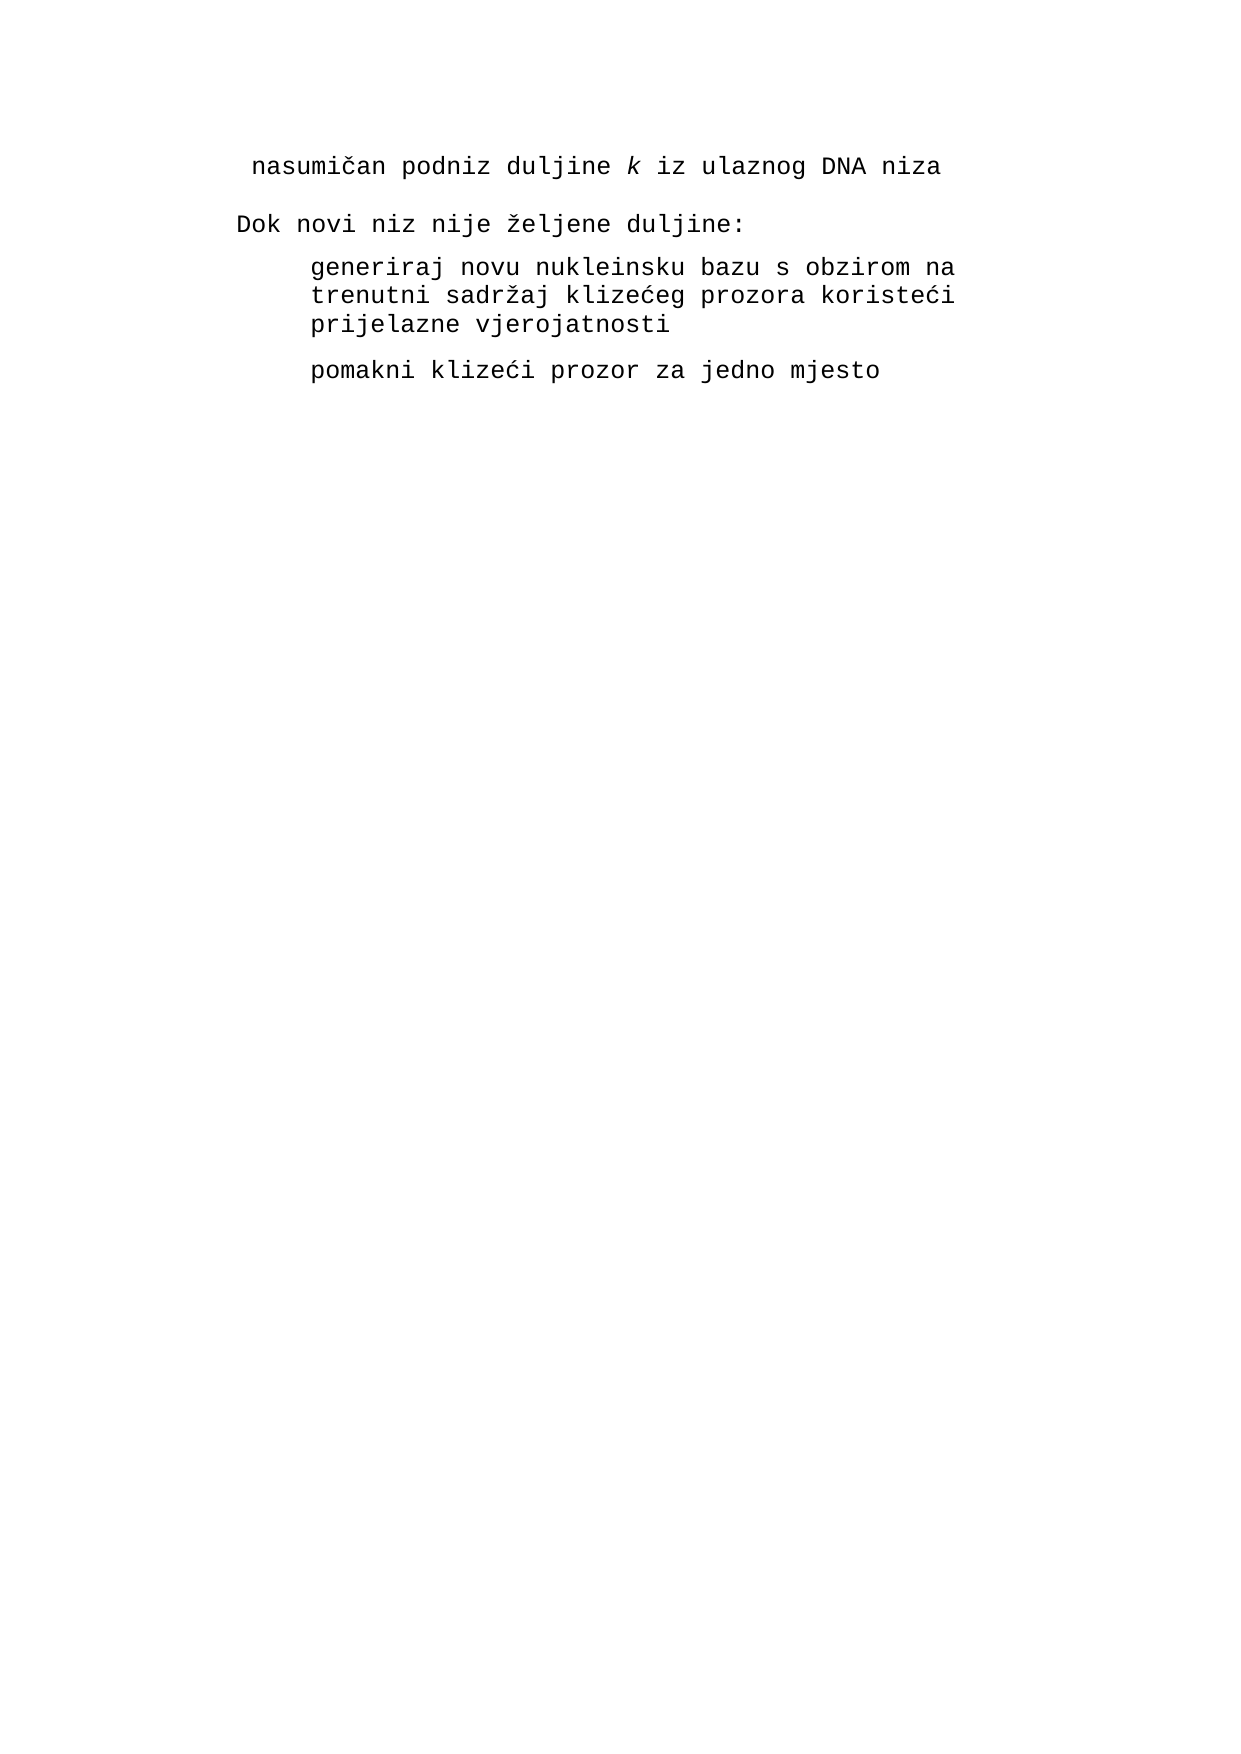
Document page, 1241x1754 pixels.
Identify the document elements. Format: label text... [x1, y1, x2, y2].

table_header nasumičan podniz duljine k iz ulaznog DNA niza Dok novi niz nije željene duljine: generiraj novu nukleinsku bazu s obzirom na trenutni sadržaj klizećeg prozora koristeći prijelazne vjerojatnosti pomakni klizeći prozor za jedno mjesto [177, 148, 1093, 391]
